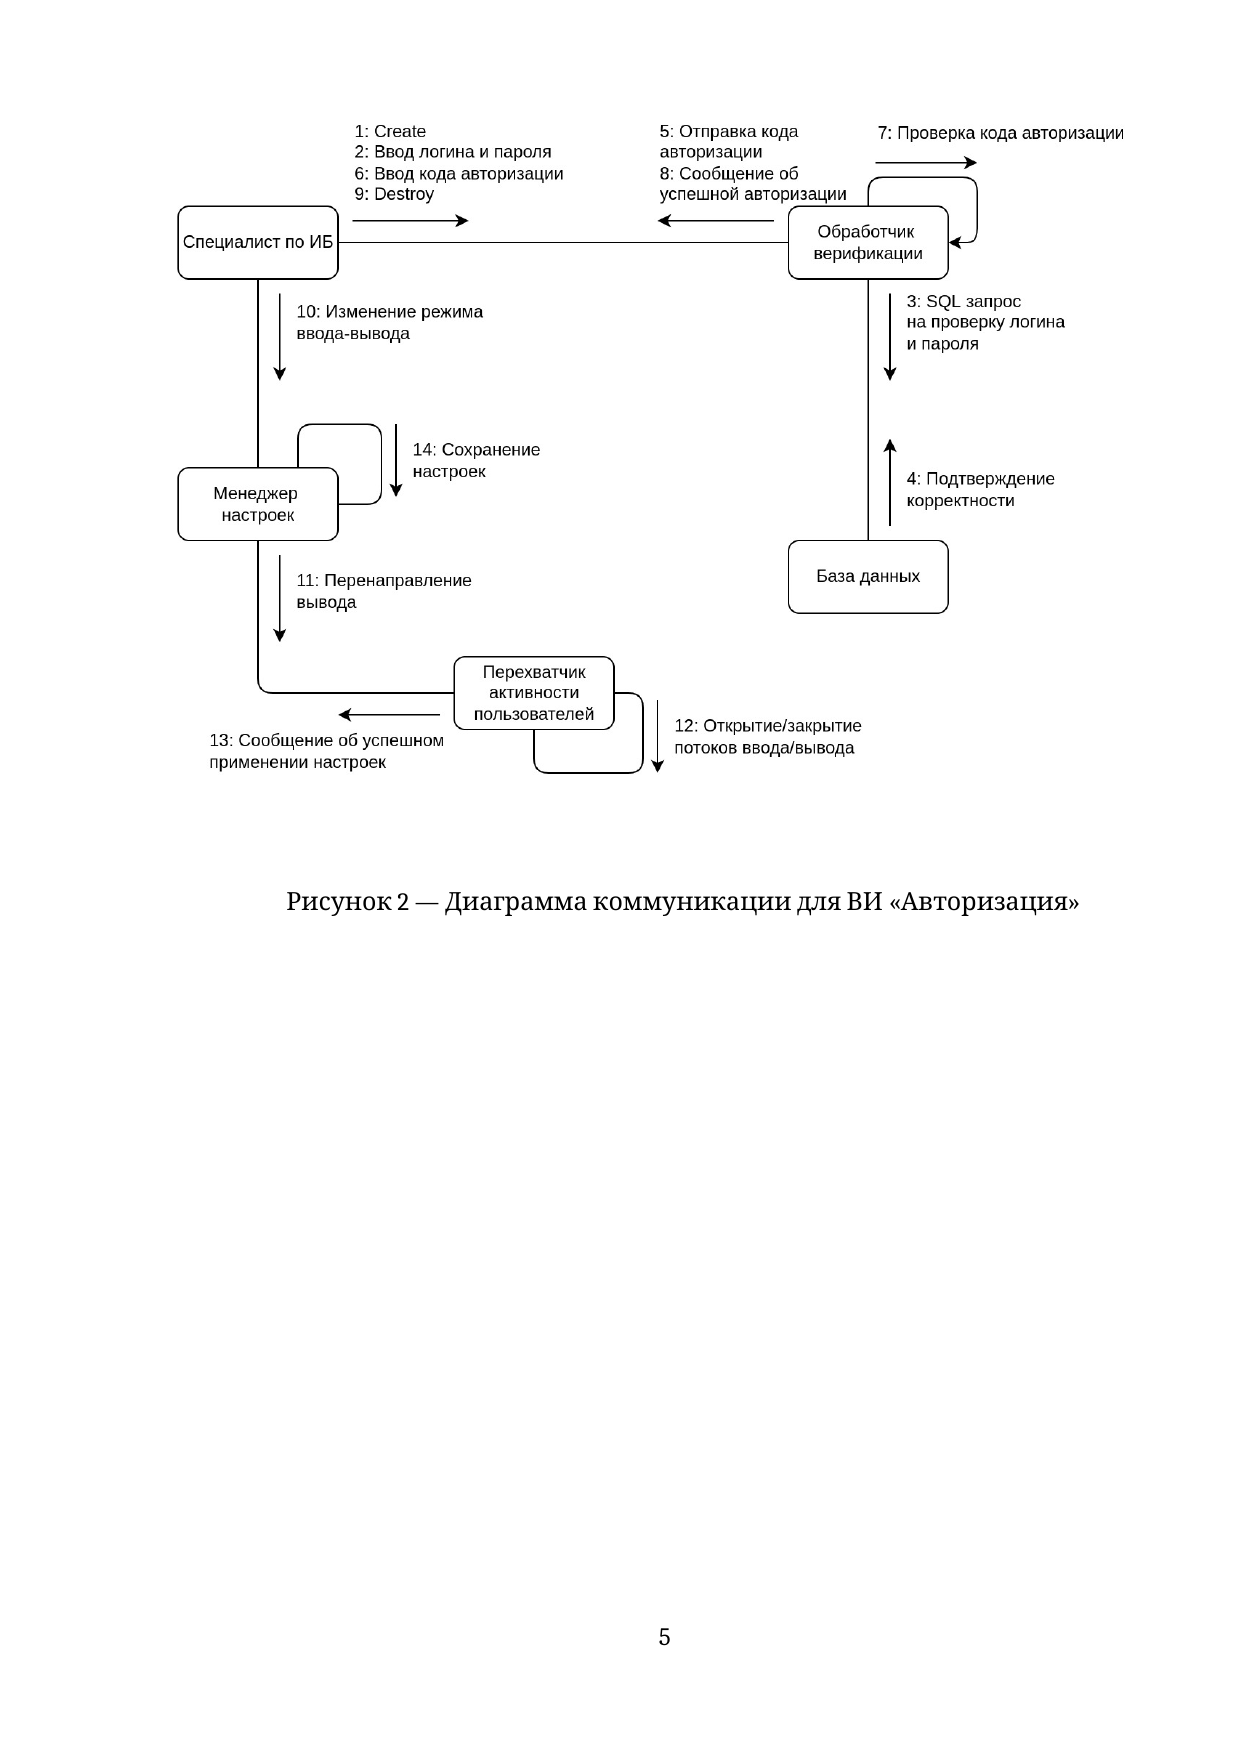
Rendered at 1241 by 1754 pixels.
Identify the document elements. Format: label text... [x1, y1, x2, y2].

picture [177, 118, 1152, 785]
text Рисунок 2 — Диаграмма коммуникации для ВИ «Авторизация» [215, 888, 1152, 917]
